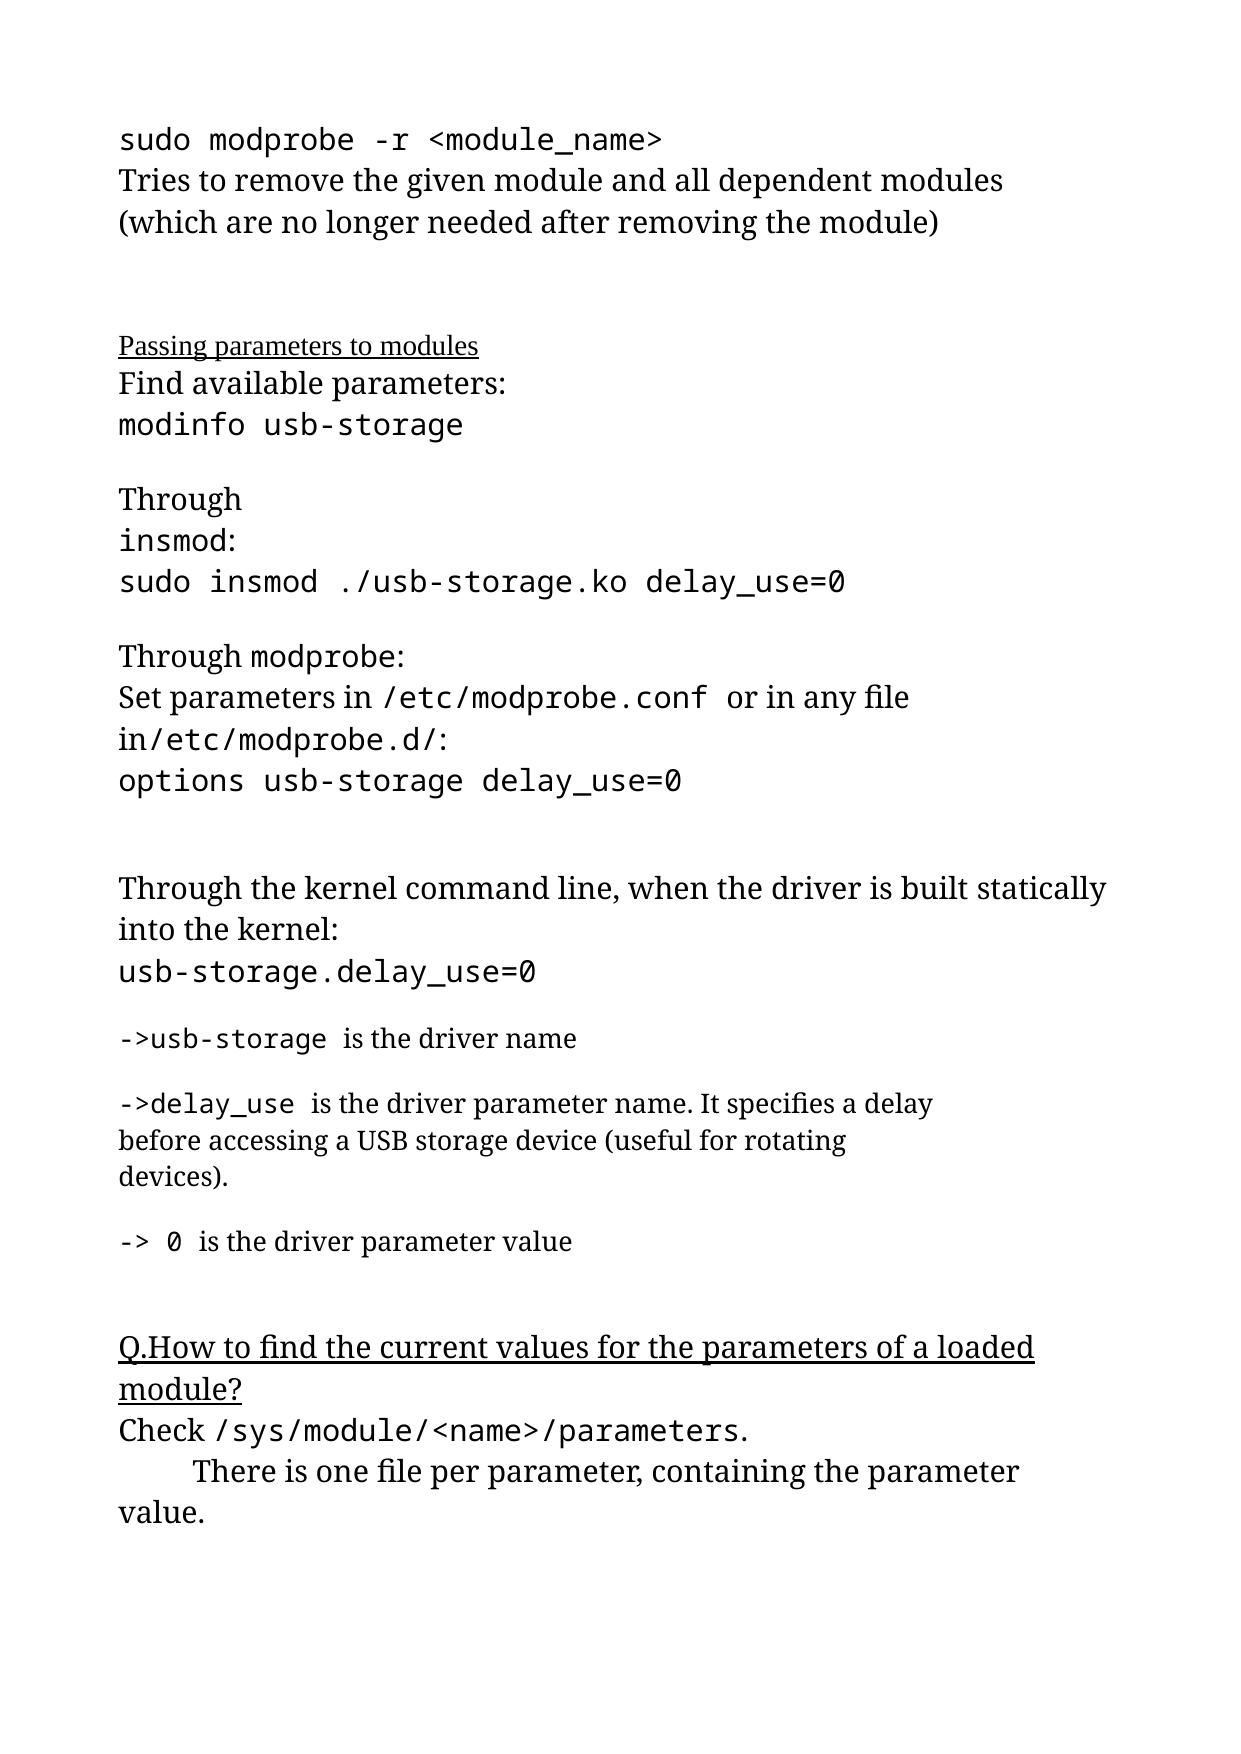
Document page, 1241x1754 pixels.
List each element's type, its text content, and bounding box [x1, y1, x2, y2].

text insmod: [118, 519, 1122, 560]
text ->delay_use is the driver parameter name. It specifies a delay [118, 1085, 1122, 1121]
text ->usb-storage is the driver name [118, 1019, 1122, 1056]
text modinfo usb-storage [118, 403, 1122, 444]
text Set parameters in /etc/modprobe.conf or in any file in/etc/modprobe.d/: [118, 676, 1122, 759]
text Tries to remove the given module and all dependent modules [118, 159, 1122, 201]
text devices). [118, 1158, 1122, 1194]
text before accessing a USB storage device (useful for rotating [118, 1121, 1122, 1158]
text There is one file per parameter, containing the parameter [118, 1450, 1122, 1491]
text Through [118, 478, 1122, 519]
text (which are no longer needed after removing the module) [118, 201, 1122, 242]
text Find available parameters: [118, 362, 1122, 403]
text -> 0 is the driver parameter value [118, 1223, 1122, 1259]
text Q.How to find the current values for the parameters of a loaded [118, 1326, 1122, 1368]
text Through the kernel command line, when the driver is built statically into the kernel: [118, 867, 1122, 949]
text Through modprobe: [118, 635, 1122, 676]
text sudo modprobe -r <module_name> [118, 118, 1122, 159]
text sudo insmod ./usb-storage.ko delay_use=0 [118, 560, 1122, 601]
text Passing parameters to modules [118, 328, 1122, 362]
text Check /sys/module/<name>/parameters. [118, 1409, 1122, 1450]
text options usb-storage delay_use=0 [118, 759, 1122, 800]
text usb-storage.delay_use=0 [118, 949, 1122, 991]
text module? [118, 1368, 1122, 1409]
text value. [118, 1491, 1122, 1533]
